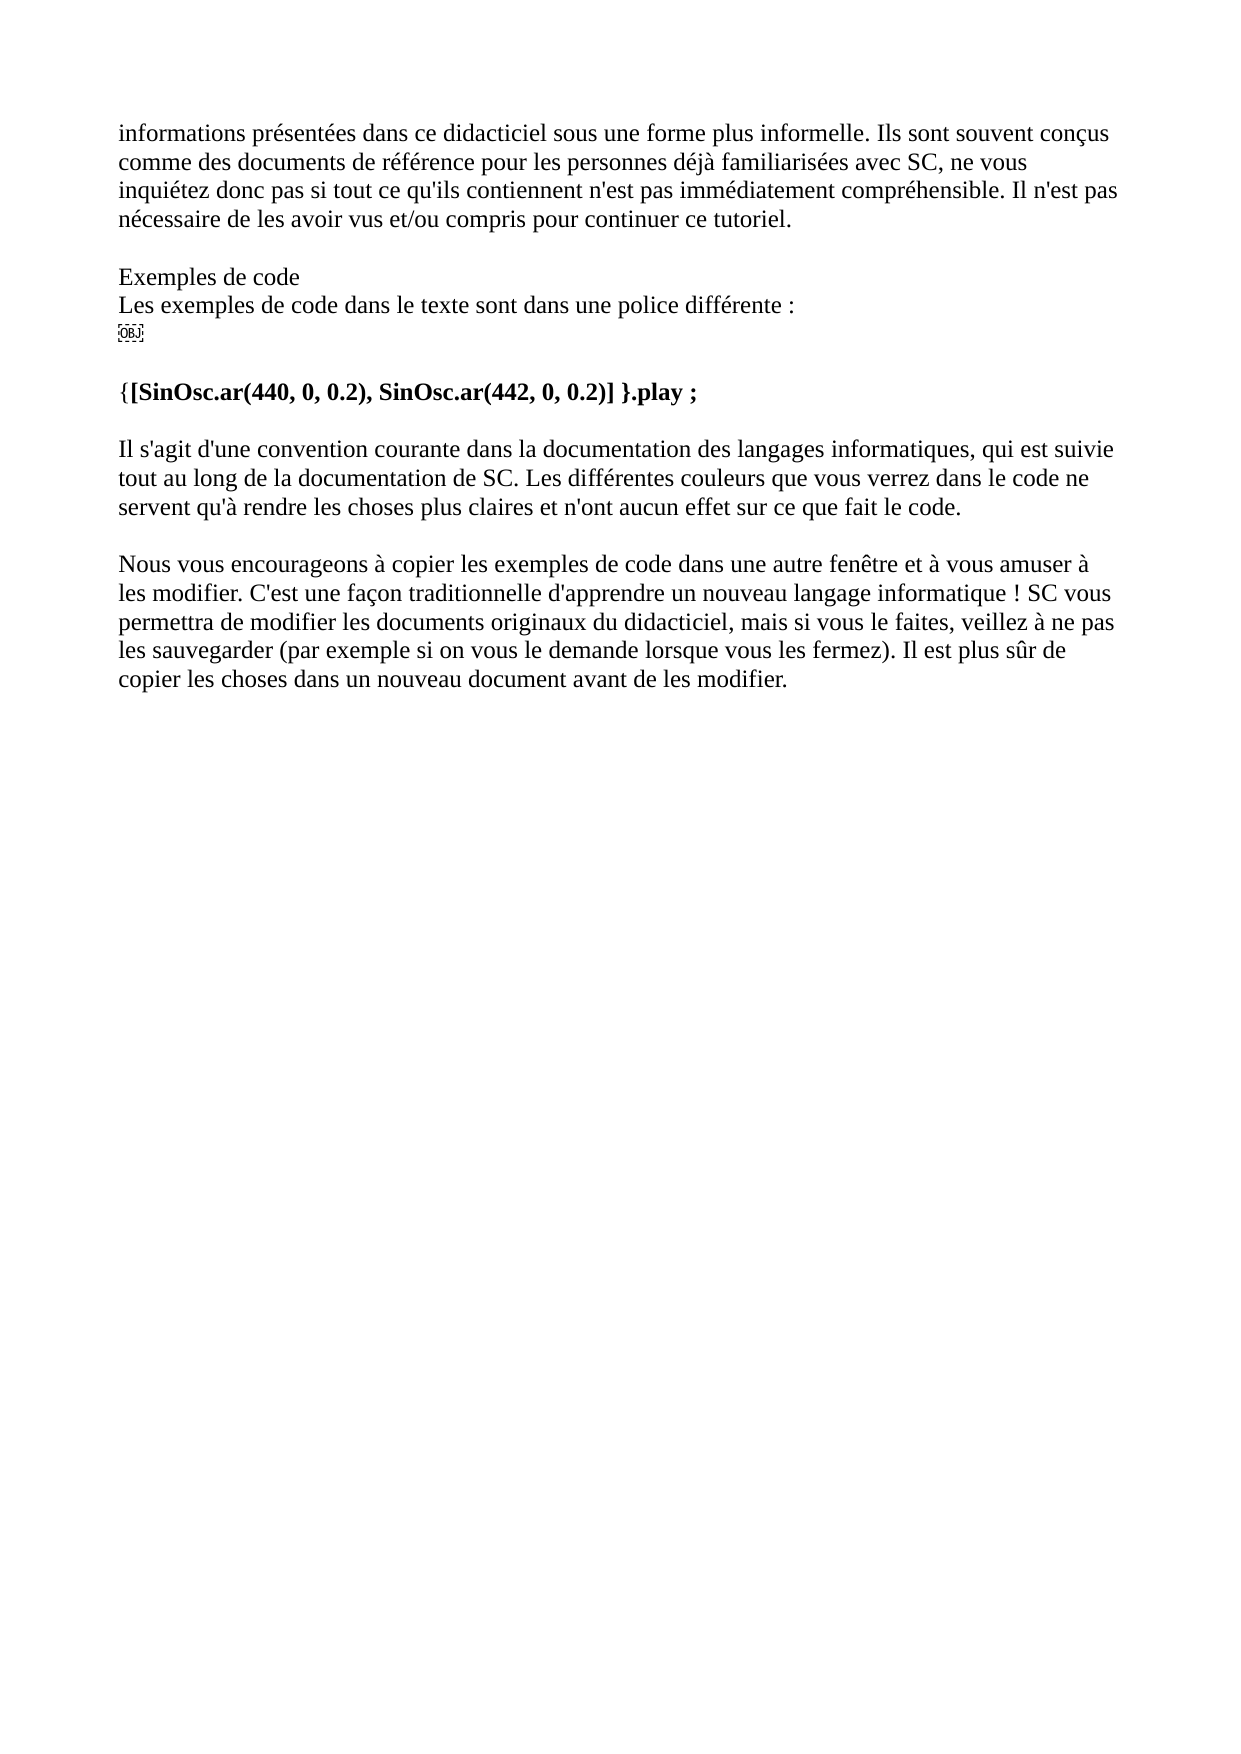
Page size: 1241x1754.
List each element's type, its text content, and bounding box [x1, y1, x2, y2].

text Les exemples de code dans le texte sont dans une police différente : [118, 291, 1122, 319]
text Il s'agit d'une convention courante dans la documentation des langages informatiques, qui est suivie tout au long de la documentation de SC. Les différentes couleurs que vous verrez dans le code ne servent qu'à rendre les choses plus claires et n'ont aucun effet sur ce que fait le code. [118, 434, 1122, 521]
text Nous vous encourageons à copier les exemples de code dans une autre fenêtre et à vous amuser à les modifier. C'est une façon traditionnelle d'apprendre un nouveau langage informatique ! SC vous permettra de modifier les documents originaux du didacticiel, mais si vous le faites, veillez à ne pas les sauvegarder (par exemple si on vous le demande lorsque vous les fermez). Il est plus sûr de copier les choses dans un nouveau document avant de les modifier. [118, 549, 1122, 693]
text ￼ [118, 319, 1122, 348]
text {[SinOsc.ar(440, 0, 0.2), SinOsc.ar(442, 0, 0.2)] }.play ; [118, 377, 1122, 406]
text informations présentées dans ce didacticiel sous une forme plus informelle. Ils sont souvent conçus comme des documents de référence pour les personnes déjà familiarisées avec SC, ne vous inquiétez donc pas si tout ce qu'ils contiennent n'est pas immédiatement compréhensible. Il n'est pas nécessaire de les avoir vus et/ou compris pour continuer ce tutoriel. [118, 118, 1122, 233]
text Exemples de code [118, 262, 1122, 291]
